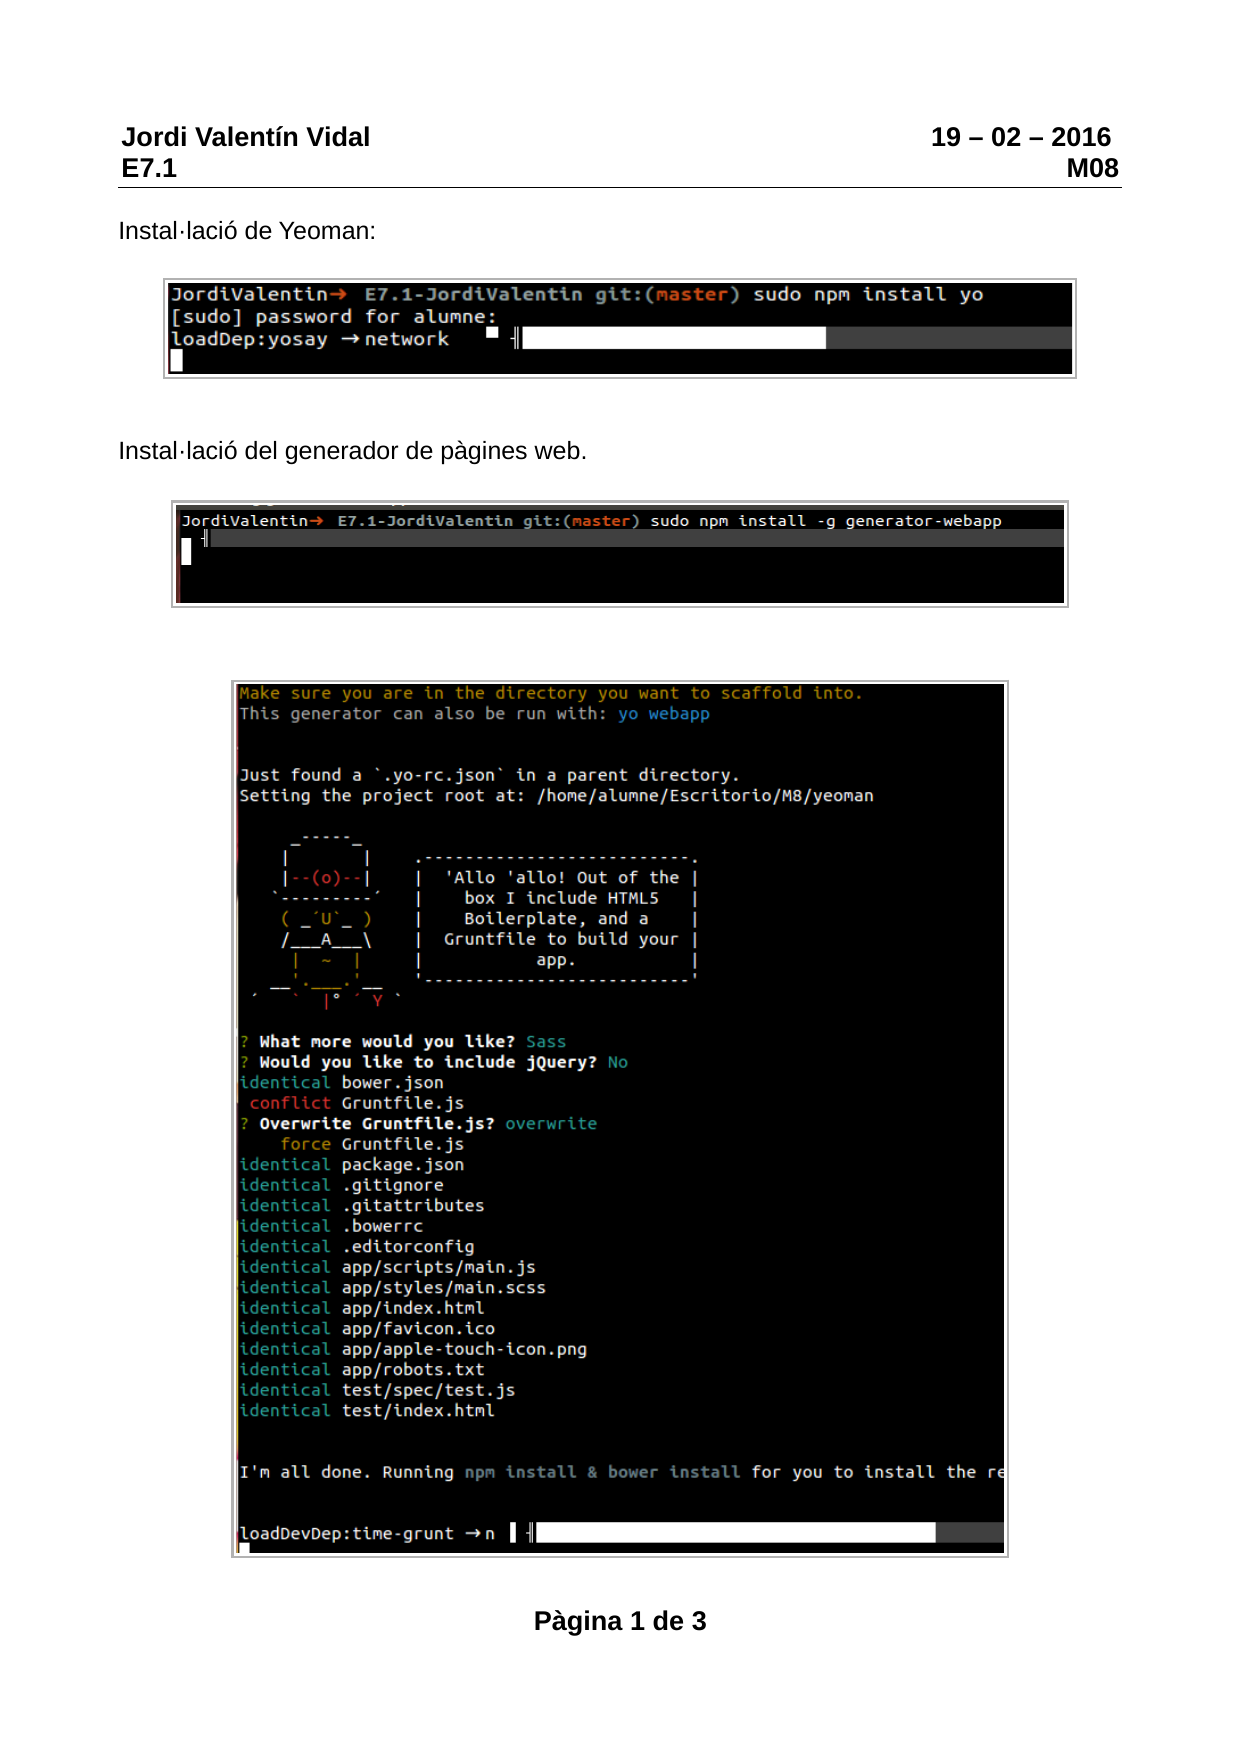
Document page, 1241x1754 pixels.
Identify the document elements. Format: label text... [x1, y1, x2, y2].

picture [168, 283, 1073, 374]
text Instal·lació de Yeoman: [118, 216, 1122, 245]
text Instal·lació del generador de pàgines web. [118, 436, 1122, 465]
picture [236, 684, 1004, 1553]
picture [176, 505, 1064, 603]
